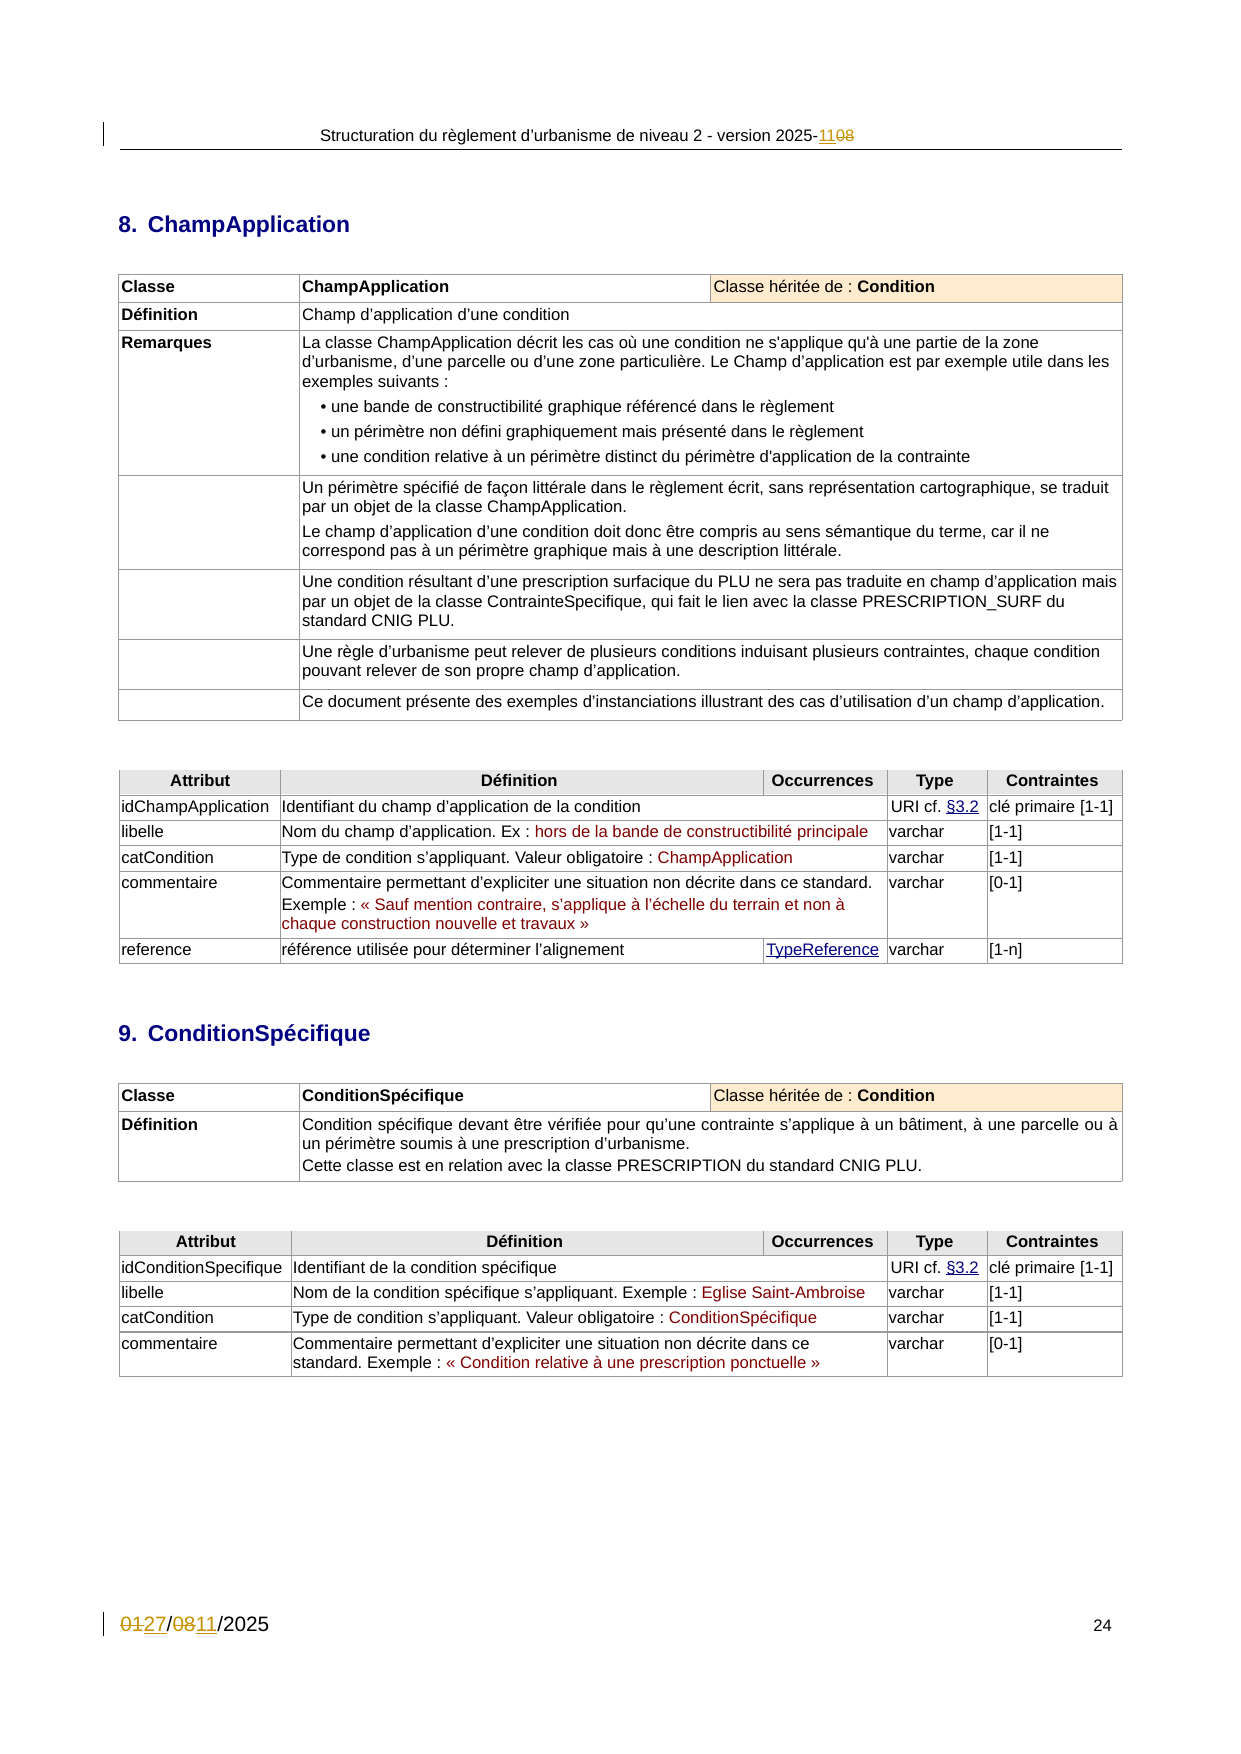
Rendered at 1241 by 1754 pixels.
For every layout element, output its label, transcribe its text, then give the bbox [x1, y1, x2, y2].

table_cell catCondition [120, 846, 280, 871]
table_cell [1-1] [988, 1307, 1122, 1331]
table_cell varchar [888, 1333, 987, 1376]
table_cell Condition spécifique devant être vérifiée pour qu’une contrainte s’applique à un bâtiment, à une parcelle ou à un périmètre soumis à une prescription d’urbanisme. Cette classe est en relation avec la classe PRESCRIPTION du standard CNIG PLU. [300, 1112, 1122, 1181]
table_cell libelle [120, 1282, 291, 1306]
table_cell Une règle d’urbanisme peut relever de plusieurs conditions induisant plusieurs contraintes, chaque condition pouvant relever de son propre champ d’application. [300, 640, 1122, 689]
table_header Définition [292, 1231, 763, 1255]
table_cell [119, 640, 299, 689]
table_cell Commentaire permettant d’expliciter une situation non décrite dans ce standard. Exemple : « Condition relative à une prescription ponctuelle » [292, 1333, 887, 1376]
table_header Occurrences [764, 770, 887, 794]
table_cell Définition [119, 303, 299, 330]
table_header Type [888, 770, 987, 794]
table_cell Type de condition s’appliquant. Valeur obligatoire : ChampApplication [281, 846, 887, 871]
table_cell ‍commentaire [120, 872, 280, 937]
table_header Attribut [120, 770, 280, 794]
table_cell varchar [888, 939, 987, 963]
table_cell [0-1] [988, 872, 1122, 937]
table_cell clé primaire [1-1] [988, 796, 1122, 820]
table_cell varchar [888, 846, 987, 871]
table_cell Définition [119, 1112, 299, 1181]
table_header Classe [119, 1084, 299, 1111]
table_cell clé primaire [1-1] [988, 1256, 1122, 1281]
table_header Contraintes [988, 770, 1122, 794]
table_cell [119, 570, 299, 638]
table_header Classe [119, 275, 299, 302]
table_cell [1-1] [988, 821, 1122, 845]
table_cell varchar [888, 872, 987, 937]
table_cell [1-n] [988, 939, 1122, 963]
table_header ChampApplication [300, 275, 710, 302]
table_header Occurrences [764, 1231, 887, 1255]
table_cell Un périmètre spécifié de façon littérale dans le règlement écrit, sans représentation cartographique, se traduit par un objet de la classe ChampApplication. Le champ d’application d’une condition doit donc être compris au sens sémantique du terme, car il ne correspond pas à un périmètre graphique mais à une description littérale. [300, 476, 1122, 569]
table_cell reference [120, 939, 280, 963]
table_cell Une condition résultant d’une prescription surfacique du PLU ne sera pas traduite en champ d’application mais par un objet de la classe ContrainteSpecifique, qui fait le lien avec la classe PRESCRIPTION_SURF du standard CNIG PLU. [300, 570, 1122, 638]
table_cell [1-1] [988, 1282, 1122, 1306]
table_cell catCondition [120, 1307, 291, 1331]
subtitle ChampApplication [118, 211, 1122, 237]
table_header ConditionSpécifique [300, 1084, 710, 1111]
table_cell libelle [120, 821, 280, 845]
table_cell varchar [888, 1282, 987, 1306]
table_cell Remarques [119, 331, 299, 475]
table_cell Nom de la condition spécifique s’appliquant. Exemple : Eglise Saint-Ambroise [292, 1282, 887, 1306]
table_cell référence utilisée pour déterminer l’alignement [281, 939, 763, 963]
table_cell ‍commentaire [120, 1333, 291, 1376]
table_header Classe héritée de : Condition [711, 1084, 1122, 1111]
table_cell URI cf. §3.2 [888, 1256, 987, 1281]
table_cell URI cf. §3.2 [888, 796, 987, 820]
table_cell La classe ChampApplication décrit les cas où une condition ne s'applique qu'à une partie de la zone d’urbanisme, d’une parcelle ou d’une zone particulière. Le Champ d’application est par exemple utile dans les exemples suivants : • une bande de constructibilité graphique référencé dans le règlement • un périmètre non défini graphiquement mais présenté dans le règlement • une condition relative à un périmètre distinct du périmètre d'application de la contrainte [300, 331, 1122, 475]
table_cell Identifiant de la condition spécifique [292, 1256, 887, 1281]
table_cell idConditionSpecifique [120, 1256, 291, 1281]
table_cell Champ d’application d’une condition [300, 303, 1122, 330]
table_cell Type de condition s’appliquant. Valeur obligatoire : ConditionSpécifique [292, 1307, 887, 1331]
table_cell [0-1] [988, 1333, 1122, 1376]
table_cell [1-1] [988, 846, 1122, 871]
table_cell varchar [888, 821, 987, 845]
table_header Type [888, 1231, 987, 1255]
subtitle ConditionSpécifique [118, 1020, 1122, 1046]
table_header Définition [281, 770, 763, 794]
table_cell Nom du champ d’application. Ex : hors de la bande de constructibilité principale [281, 821, 887, 845]
table_header Classe héritée de : Condition [711, 275, 1122, 302]
table_cell TypeReference [764, 939, 887, 963]
table_cell [119, 476, 299, 569]
table_header Contraintes [988, 1231, 1122, 1255]
table_cell [119, 690, 299, 720]
table_cell varchar [888, 1307, 987, 1331]
table_header Attribut [120, 1231, 291, 1255]
table_cell Identifiant du champ d’application de la condition [281, 796, 887, 820]
table_cell Ce document présente des exemples d’instanciations illustrant des cas d’utilisation d’un champ d’application. [300, 690, 1122, 720]
table_cell Commentaire permettant d’expliciter une situation non décrite dans ce standard. Exemple : « Sauf mention contraire, s’applique à l’échelle du terrain et non à chaque construction nouvelle et travaux » [281, 872, 887, 937]
table_cell idChampApplication [120, 796, 280, 820]
